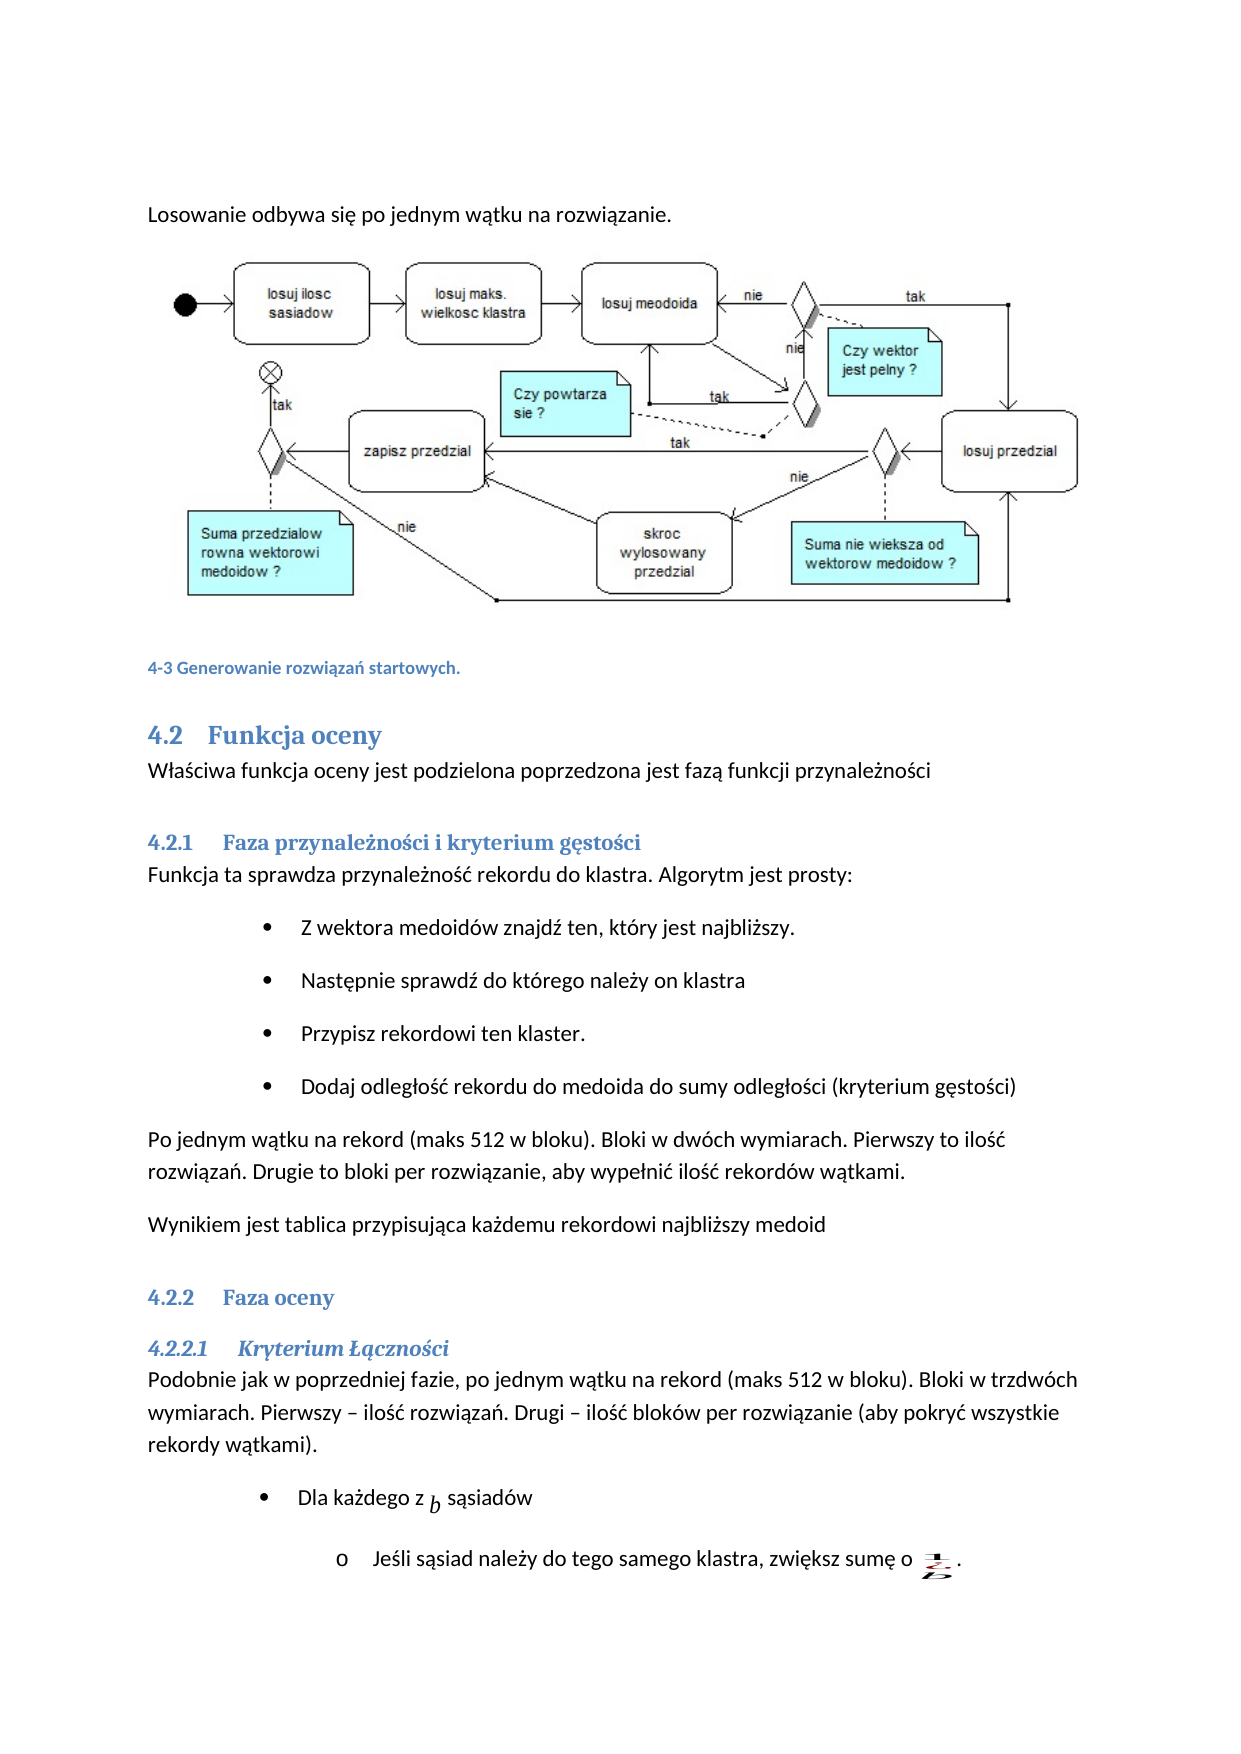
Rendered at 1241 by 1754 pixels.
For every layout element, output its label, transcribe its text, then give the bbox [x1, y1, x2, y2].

text Właściwa funkcja oceny jest podzielona poprzedzona jest fazą funkcji przynależności [148, 756, 1093, 784]
subtitle Funkcja oceny [148, 720, 1093, 752]
list Przypisz rekordowi ten klaster. [263, 1019, 1093, 1047]
list Z wektora medoidów znajdź ten, który jest najbliższy. [263, 913, 1093, 941]
text Funkcja ta sprawdza przynależność rekordu do klastra. Algorytm jest prosty: [148, 860, 1093, 888]
text Losowanie odbywa się po jednym wątku na rozwiązanie. [148, 201, 1093, 229]
list Jeśli sąsiad należy do tego samego klastra, zwiększ sumę o . [335, 1544, 1093, 1582]
text Po jednym wątku na rekord (maks 512 w bloku). Bloki w dwóch wymiarach. Pierwszy to ilość rozwiązań. Drugie to bloki per rozwiązanie, aby wypełnić ilość rekordów wątkami. [148, 1125, 1093, 1186]
text Wynikiem jest tablica przypisująca każdemu rekordowi najbliższy medoid [148, 1211, 1093, 1238]
subtitle Faza przynależności i kryterium gęstości [148, 830, 1093, 856]
list Następnie sprawdź do którego należy on klastra [263, 966, 1093, 994]
list Dla każdego z sąsiadów [260, 1483, 1093, 1519]
text Podobnie jak w poprzedniej fazie, po jednym wątku na rekord (maks 512 w bloku). Bloki w trzdwóch wymiarach. Pierwszy – ilość rozwiązań. Drugi – ilość bloków per rozwiązanie (aby pokryć wszystkie rekordy wątkami). [148, 1366, 1093, 1458]
text 4‑3 Generowanie rozwiązań startowych. [148, 656, 1093, 679]
subtitle Kryterium Łączności [148, 1335, 1093, 1362]
list Dodaj odległość rekordu do medoida do sumy odległości (kryterium gęstości) [263, 1072, 1093, 1100]
subtitle Faza oceny [148, 1284, 1093, 1311]
